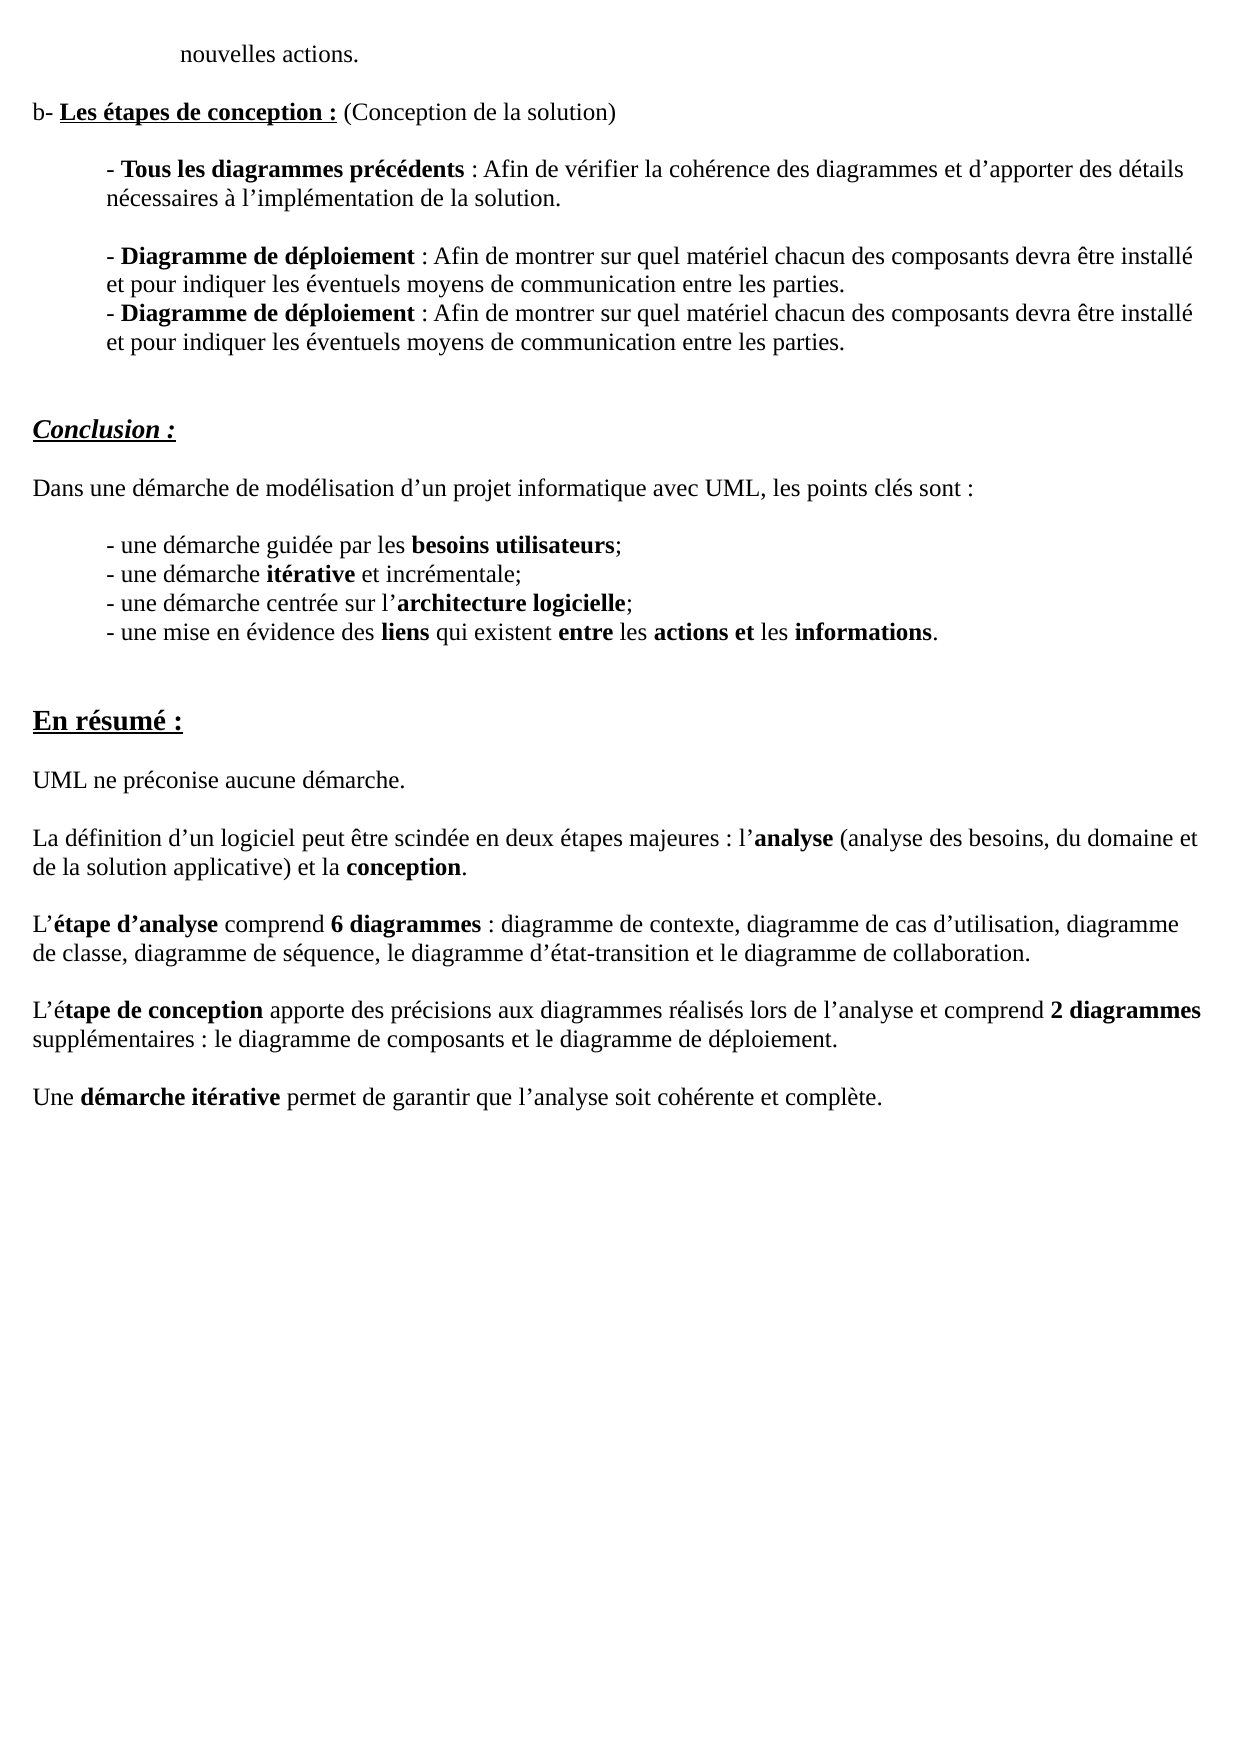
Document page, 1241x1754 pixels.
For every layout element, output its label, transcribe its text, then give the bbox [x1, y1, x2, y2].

text UML ne préconise aucune démarche. [32, 765, 1206, 794]
text b- Les étapes de conception : (Conception de la solution) [32, 97, 1206, 126]
text Une démarche itérative permet de garantir que l’analyse soit cohérente et complète. [32, 1082, 1206, 1110]
text nouvelles actions. [32, 39, 1206, 68]
text - une démarche centrée sur l’architecture logicielle; [32, 588, 1206, 617]
text L’étape d’analyse comprend 6 diagrammes : diagramme de contexte, diagramme de cas d’utilisation, diagramme de classe, diagramme de séquence, le diagramme d’état-transition et le diagramme de collaboration. [32, 909, 1206, 967]
text - une mise en évidence des liens qui existent entre les actions et les informations. [32, 617, 1206, 646]
text - une démarche itérative et incrémentale; [32, 559, 1206, 588]
text La définition d’un logiciel peut être scindée en deux étapes majeures : l’analyse (analyse des besoins, du domaine et de la solution applicative) et la conception. [32, 823, 1206, 880]
text - Tous les diagrammes précédents : Afin de vérifier la cohérence des diagrammes et d’apporter des détails nécessaires à l’implémentation de la solution. [32, 154, 1206, 212]
text L’étape de conception apporte des précisions aux diagrammes réalisés lors de l’analyse et comprend 2 diagrammes supplémentaires : le diagramme de composants et le diagramme de déploiement. [32, 995, 1206, 1053]
text - une démarche guidée par les besoins utilisateurs; [32, 531, 1206, 559]
text En résumé : [32, 703, 1206, 737]
text Conclusion : [32, 413, 1206, 444]
text - Diagramme de déploiement : Afin de montrer sur quel matériel chacun des composants devra être installé et pour indiquer les éventuels moyens de communication entre les parties. [32, 241, 1206, 298]
text - Diagramme de déploiement : Afin de montrer sur quel matériel chacun des composants devra être installé et pour indiquer les éventuels moyens de communication entre les parties. [32, 298, 1206, 356]
text Dans une démarche de modélisation d’un projet informatique avec UML, les points clés sont : [32, 473, 1206, 502]
